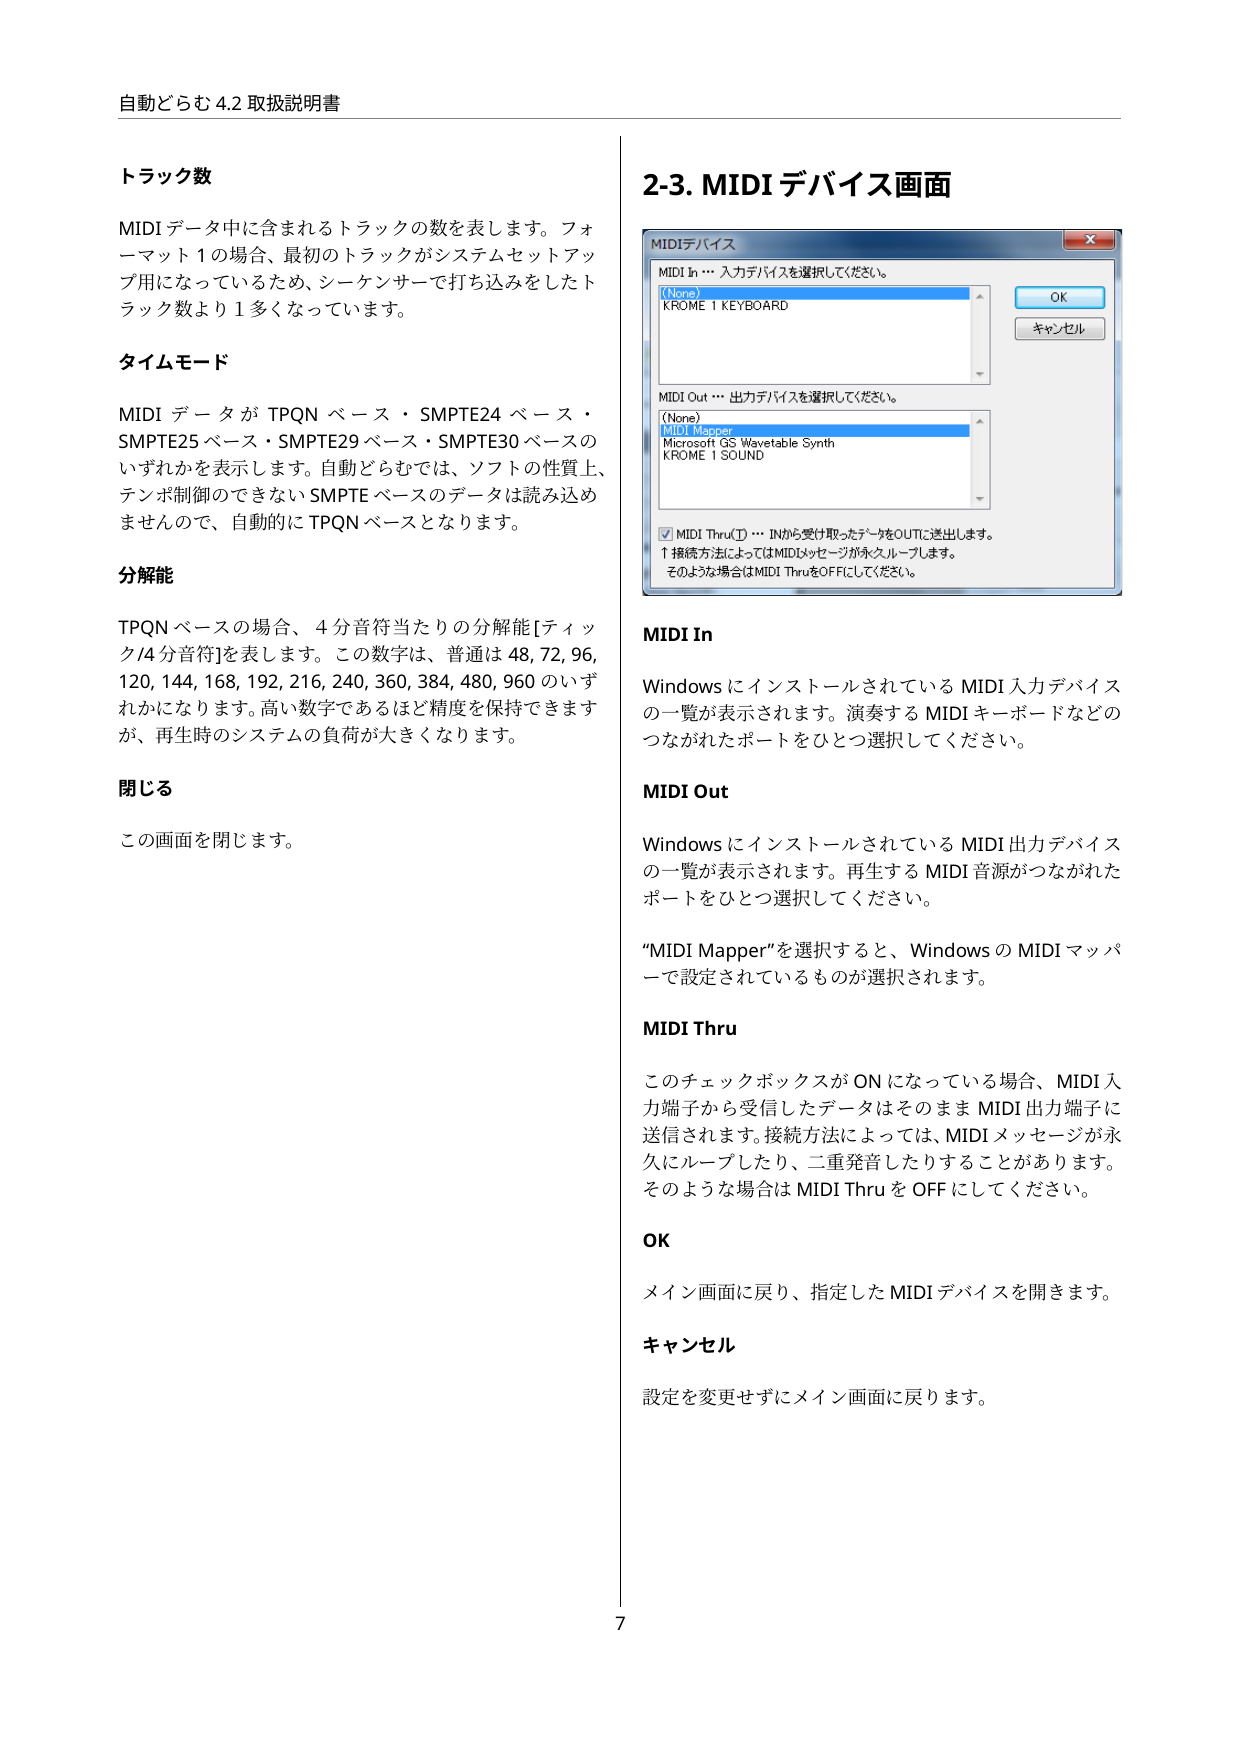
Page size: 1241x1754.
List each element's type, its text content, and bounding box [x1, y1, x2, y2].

text メイン画面に戻り、指定したMIDIデバイスを開きます。 [642, 1278, 1122, 1305]
text MIDI In [642, 621, 1122, 647]
text TPQNベースの場合、４分音符当たりの分解能[ティック/4分音符]を表します。この数字は、普通は48, 72, 96, 120, 144, 168, 192, 216, 240, 360, 384, 480, 960のいずれかになります。高い数字であるほど精度を保持できますが、再生時のシステムの負荷が大きくなります。 [118, 613, 598, 748]
subtitle 2-3. MIDIデバイス画面 [642, 161, 1122, 204]
text 閉じる [118, 774, 598, 801]
text このチェックボックスがONになっている場合、MIDI入力端子から受信したデータはそのままMIDI出力端子に送信されます。接続方法によっては、MIDIメッセージが永久にループしたり、二重発音したりすることがあります。そのような場合はMIDI ThruをOFFにしてください。 [642, 1067, 1122, 1201]
text MIDI Out [642, 778, 1122, 804]
picture [642, 229, 1123, 596]
text トラック数 [118, 161, 598, 188]
text MIDI Thru [642, 1016, 1122, 1041]
text タイムモード [118, 347, 598, 374]
text MIDIデータがTPQNベース・SMPTE24ベース・SMPTE25ベース・SMPTE29ベース・SMPTE30ベースのいずれかを表示します。自動どらむでは、ソフトの性質上、テンポ制御のできないSMPTEベースのデータは読み込めませんので、自動的にTPQNベースとなります。 [118, 400, 598, 535]
text WindowsにインストールされているMIDI出力デバイスの一覧が表示されます。再生するMIDI音源がつながれたポートをひとつ選択してください。 [642, 829, 1122, 911]
text “MIDI Mapper”を選択すると、WindowsのMIDIマッパーで設定されているものが選択されます。 [642, 936, 1122, 990]
text この画面を閉じます。 [118, 826, 598, 853]
text WindowsにインストールされているMIDI入力デバイスの一覧が表示されます。演奏するMIDIキーボードなどのつながれたポートをひとつ選択してください。 [642, 672, 1122, 753]
text MIDIデータ中に含まれるトラックの数を表します。フォーマット1の場合、最初のトラックがシステムセットアップ用になっているため、シーケンサーで打ち込みをしたトラック数より１多くなっています。 [118, 214, 598, 322]
text 設定を変更せずにメイン画面に戻ります。 [642, 1383, 1122, 1410]
text 分解能 [118, 561, 598, 588]
text キャンセル [642, 1331, 1122, 1358]
text OK [642, 1227, 1122, 1252]
